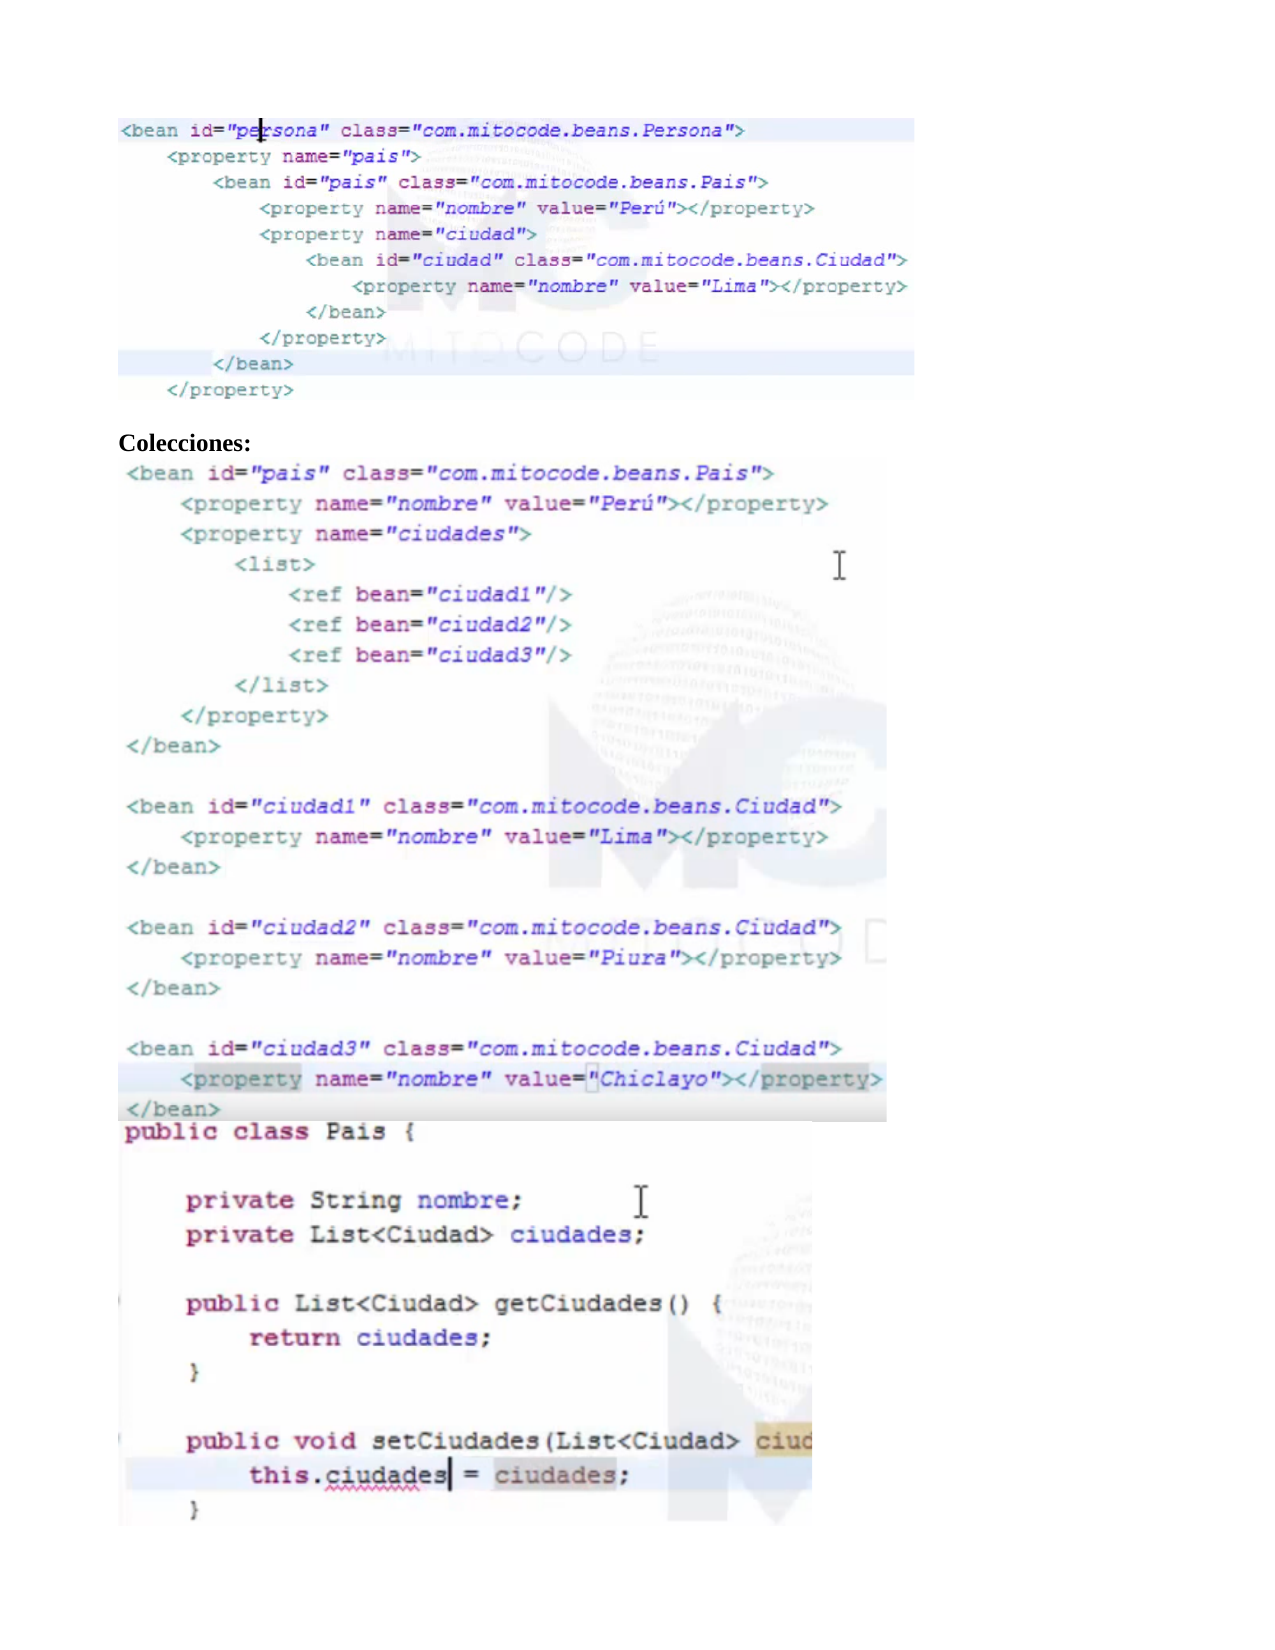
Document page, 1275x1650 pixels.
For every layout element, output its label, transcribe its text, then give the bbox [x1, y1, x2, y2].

text Colecciones: [118, 428, 1157, 457]
picture [118, 457, 887, 1526]
picture [118, 118, 915, 400]
